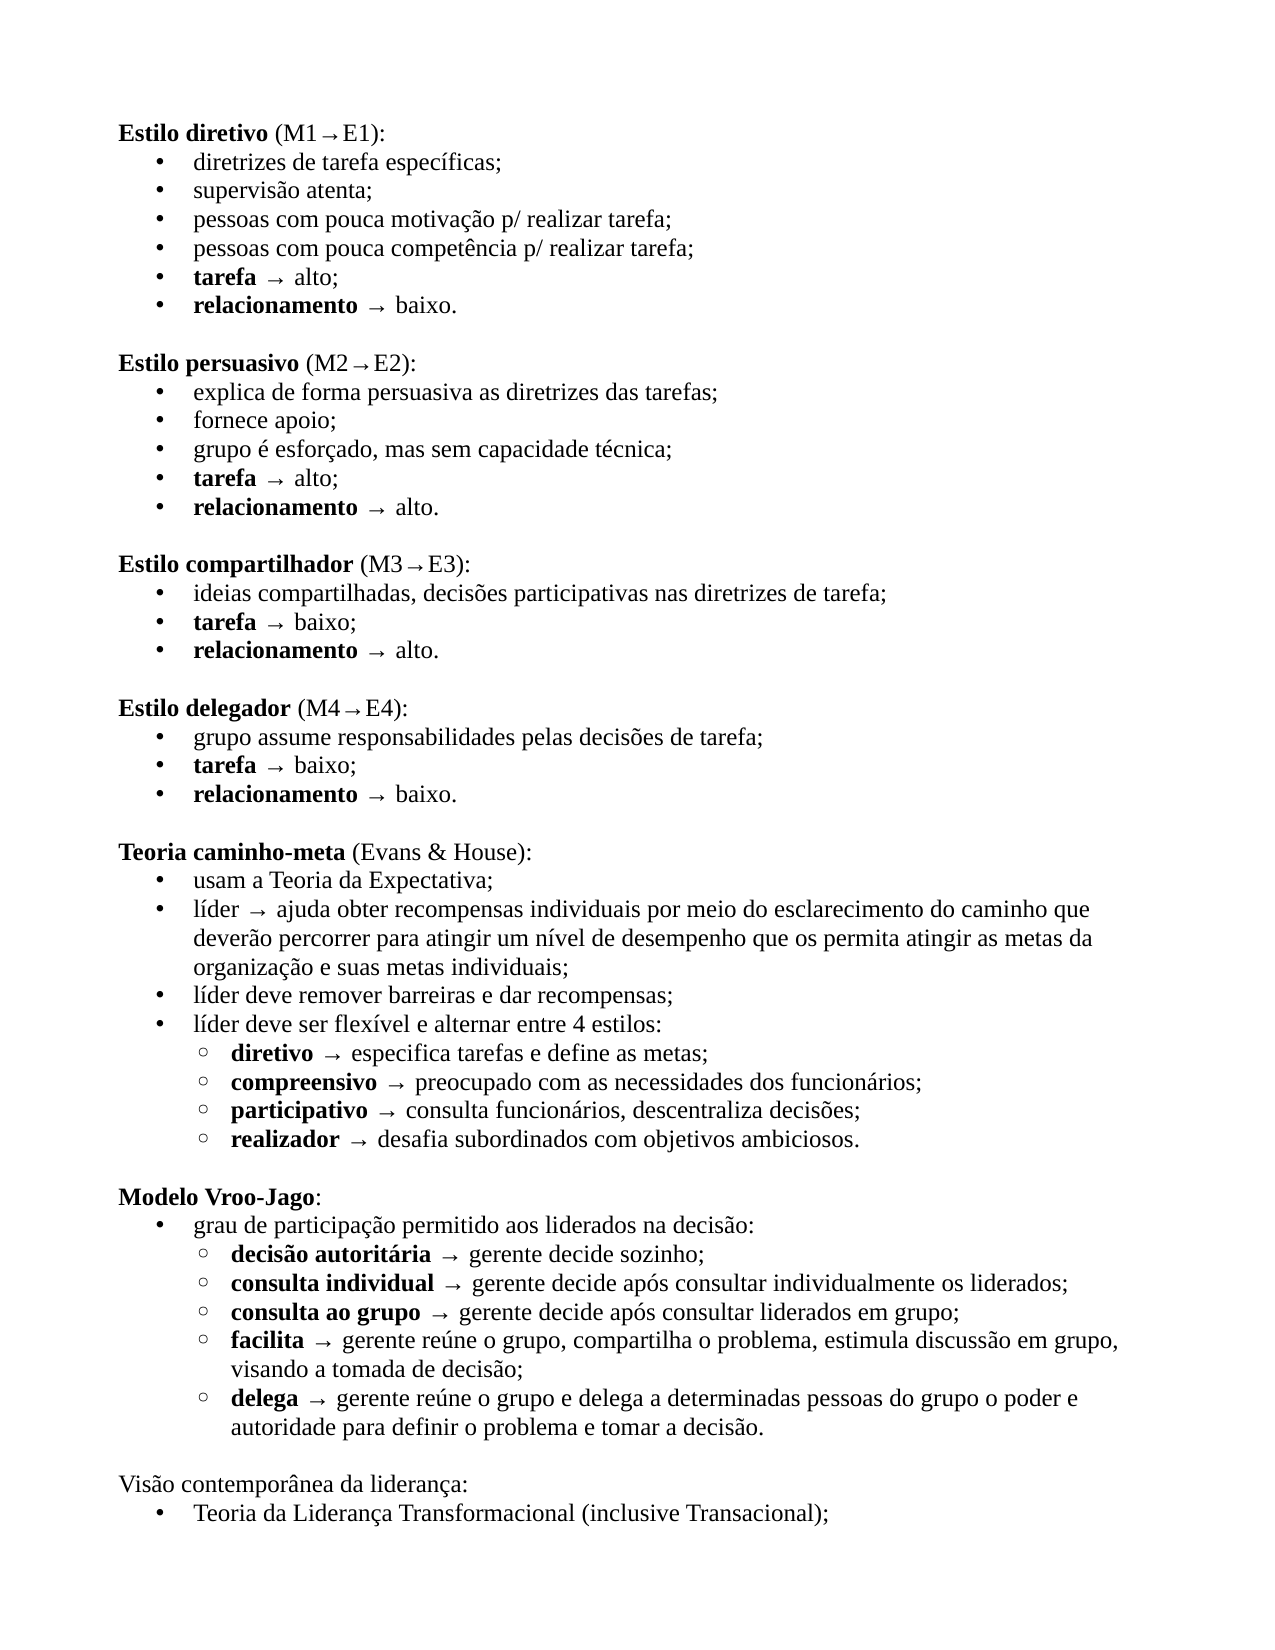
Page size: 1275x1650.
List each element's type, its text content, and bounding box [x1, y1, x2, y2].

text Estilo persuasivo (M2→E2): [118, 348, 1157, 377]
list relacionamento → alto. [156, 492, 1157, 521]
list líder → ajuda obter recompensas individuais por meio do esclarecimento do caminho que deverão percorrer para atingir um nível de desempenho que os permita atingir as metas da organização e suas metas individuais; [156, 894, 1157, 981]
text Estilo diretivo (M1→E1): [118, 118, 1157, 147]
list diretrizes de tarefa específicas; [156, 147, 1157, 176]
list explica de forma persuasiva as diretrizes das tarefas; [156, 377, 1157, 406]
list realizador → desafia subordinados com objetivos ambiciosos. [193, 1124, 1157, 1153]
list ideias compartilhadas, decisões participativas nas diretrizes de tarefa; [156, 578, 1157, 607]
list Teoria da Liderança Transformacional (inclusive Transacional); [156, 1498, 1157, 1527]
list fornece apoio; [156, 406, 1157, 434]
text Visão contemporânea da liderança: [118, 1469, 1157, 1498]
list grau de participação permitido aos liderados na decisão: [156, 1211, 1157, 1239]
list compreensivo → preocupado com as necessidades dos funcionários; [193, 1067, 1157, 1096]
list relacionamento → baixo. [156, 291, 1157, 319]
list tarefa → baixo; [156, 607, 1157, 636]
list líder deve remover barreiras e dar recompensas; [156, 981, 1157, 1009]
list decisão autoritária → gerente decide sozinho; [193, 1239, 1157, 1268]
list diretivo → especifica tarefas e define as metas; [193, 1038, 1157, 1067]
list usam a Teoria da Expectativa; [156, 866, 1157, 894]
list relacionamento → baixo. [156, 779, 1157, 808]
list líder deve ser flexível e alternar entre 4 estilos: [156, 1009, 1157, 1038]
text Modelo Vroo-Jago: [118, 1182, 1157, 1211]
list facilita → gerente reúne o grupo, compartilha o problema, estimula discussão em grupo, visando a tomada de decisão; [193, 1326, 1157, 1383]
list tarefa → alto; [156, 262, 1157, 291]
list grupo é esforçado, mas sem capacidade técnica; [156, 434, 1157, 463]
list tarefa → baixo; [156, 751, 1157, 779]
list delega → gerente reúne o grupo e delega a determinadas pessoas do grupo o poder e autoridade para definir o problema e tomar a decisão. [193, 1383, 1157, 1441]
text Estilo delegador (M4→E4): [118, 693, 1157, 722]
list relacionamento → alto. [156, 636, 1157, 664]
text Teoria caminho-meta (Evans & House): [118, 837, 1157, 866]
list pessoas com pouca motivação p/ realizar tarefa; [156, 204, 1157, 233]
list consulta individual → gerente decide após consultar individualmente os liderados; [193, 1268, 1157, 1297]
list participativo → consulta funcionários, descentraliza decisões; [193, 1096, 1157, 1124]
list tarefa → alto; [156, 463, 1157, 492]
list grupo assume responsabilidades pelas decisões de tarefa; [156, 722, 1157, 751]
list supervisão atenta; [156, 176, 1157, 204]
text Estilo compartilhador (M3→E3): [118, 549, 1157, 578]
list pessoas com pouca competência p/ realizar tarefa; [156, 233, 1157, 262]
list consulta ao grupo → gerente decide após consultar liderados em grupo; [193, 1297, 1157, 1326]
